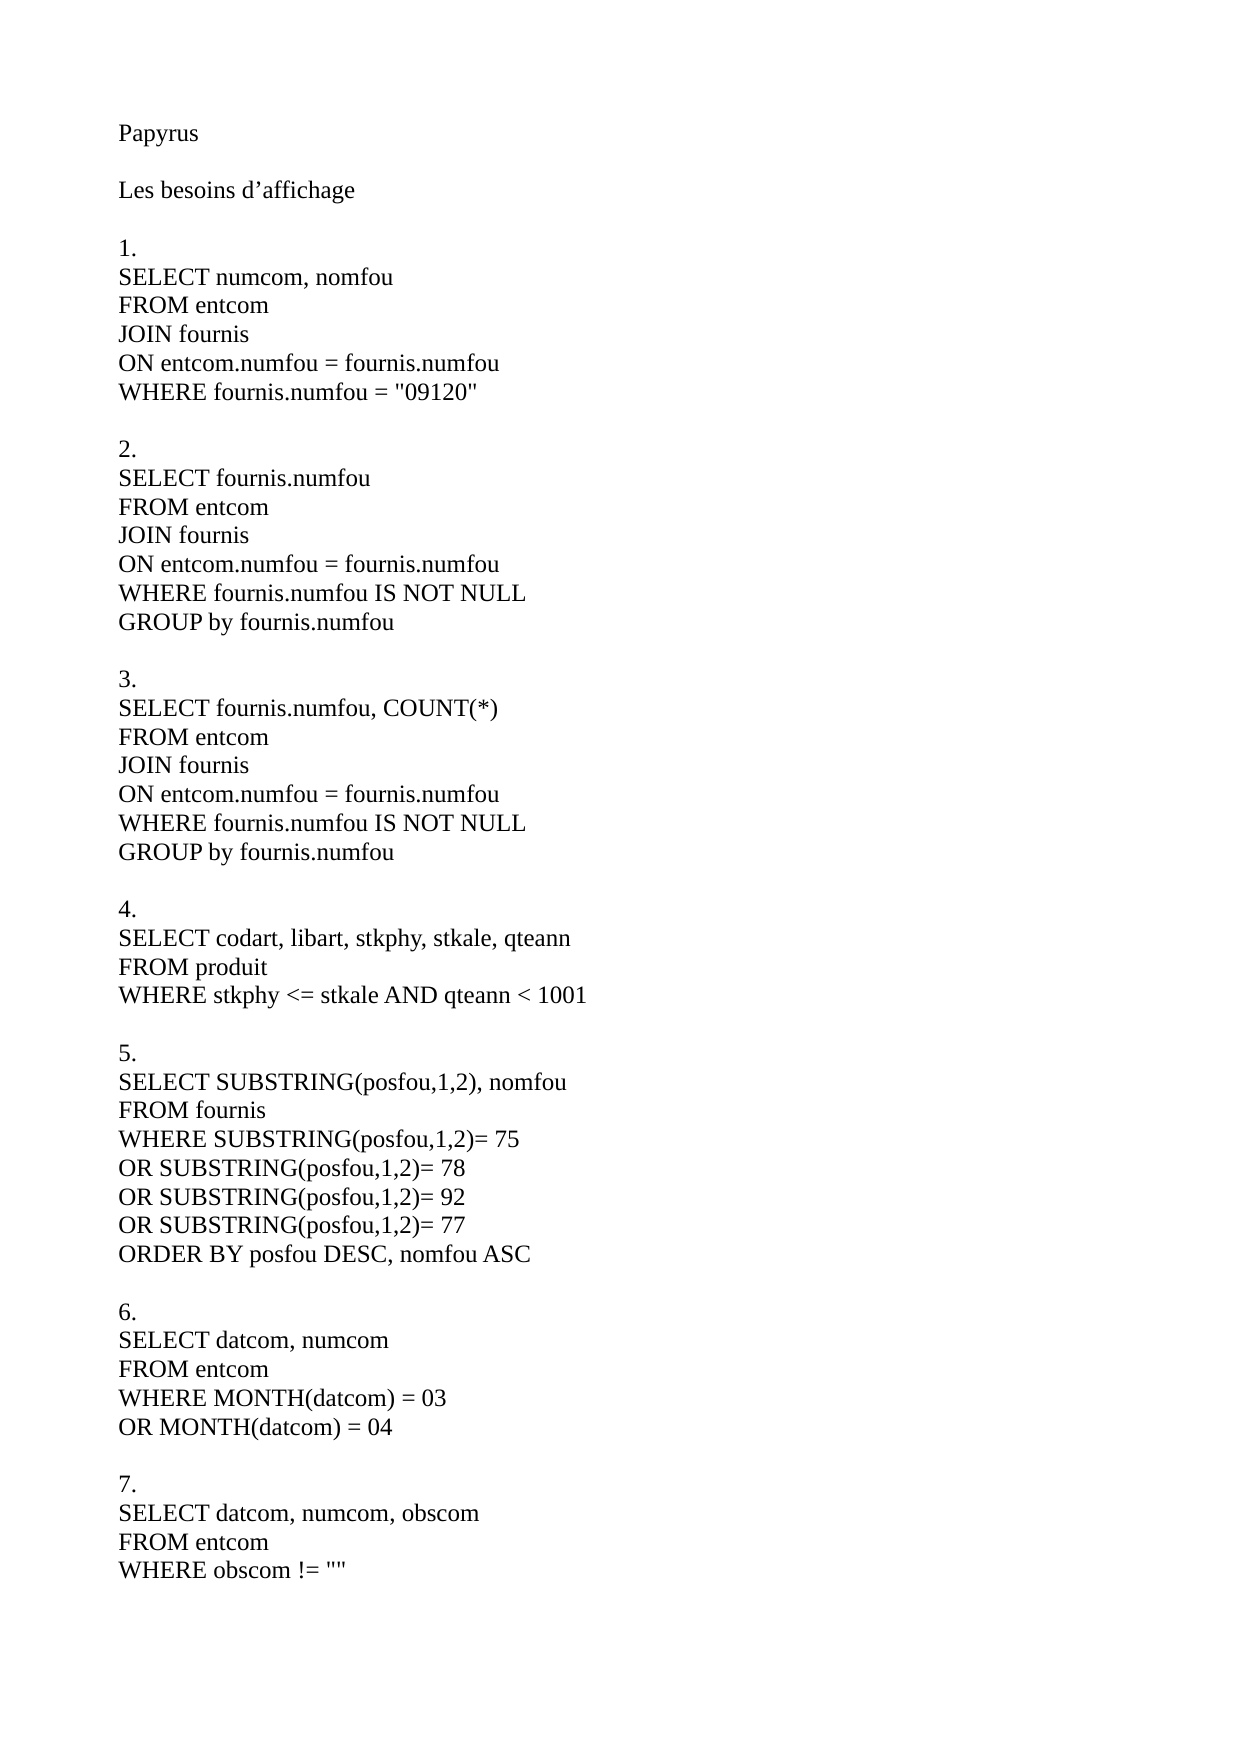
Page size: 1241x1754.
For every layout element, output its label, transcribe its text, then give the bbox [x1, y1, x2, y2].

text OR MONTH(datcom) = 04 [118, 1412, 1122, 1441]
text ORDER BY posfou DESC, nomfou ASC [118, 1239, 1122, 1268]
text WHERE obscom != "" [118, 1556, 1122, 1584]
text Les besoins d’affichage [118, 176, 1122, 204]
text SELECT fournis.numfou, COUNT(*) [118, 693, 1122, 722]
text ON entcom.numfou = fournis.numfou [118, 549, 1122, 578]
text ON entcom.numfou = fournis.numfou [118, 348, 1122, 377]
text SELECT SUBSTRING(posfou,1,2), nomfou [118, 1067, 1122, 1096]
text SELECT numcom, nomfou [118, 262, 1122, 291]
text GROUP by fournis.numfou [118, 837, 1122, 866]
text Papyrus [118, 118, 1122, 147]
text JOIN fournis [118, 319, 1122, 348]
text 1. [118, 233, 1122, 262]
text WHERE fournis.numfou = "09120" [118, 377, 1122, 406]
text FROM entcom [118, 492, 1122, 521]
text 3. [118, 664, 1122, 693]
text WHERE SUBSTRING(posfou,1,2)= 75 [118, 1124, 1122, 1153]
text 4. [118, 894, 1122, 923]
text SELECT datcom, numcom, obscom [118, 1498, 1122, 1527]
text ON entcom.numfou = fournis.numfou [118, 779, 1122, 808]
text 5. [118, 1038, 1122, 1067]
text FROM entcom [118, 1354, 1122, 1383]
text SELECT datcom, numcom [118, 1326, 1122, 1354]
text FROM entcom [118, 1527, 1122, 1556]
text OR SUBSTRING(posfou,1,2)= 78 [118, 1153, 1122, 1182]
text WHERE fournis.numfou IS NOT NULL [118, 808, 1122, 837]
text OR SUBSTRING(posfou,1,2)= 77 [118, 1211, 1122, 1239]
text JOIN fournis [118, 751, 1122, 779]
text SELECT codart, libart, stkphy, stkale, qteann [118, 923, 1122, 952]
text FROM produit [118, 952, 1122, 981]
text FROM entcom [118, 722, 1122, 751]
text WHERE fournis.numfou IS NOT NULL [118, 578, 1122, 607]
text JOIN fournis [118, 521, 1122, 549]
text WHERE MONTH(datcom) = 03 [118, 1383, 1122, 1412]
text FROM fournis [118, 1096, 1122, 1124]
text WHERE stkphy <= stkale AND qteann < 1001 [118, 981, 1122, 1009]
text FROM entcom [118, 291, 1122, 319]
text 2. [118, 434, 1122, 463]
text SELECT fournis.numfou [118, 463, 1122, 492]
text 6. [118, 1297, 1122, 1326]
text OR SUBSTRING(posfou,1,2)= 92 [118, 1182, 1122, 1211]
text GROUP by fournis.numfou [118, 607, 1122, 636]
text 7. [118, 1469, 1122, 1498]
